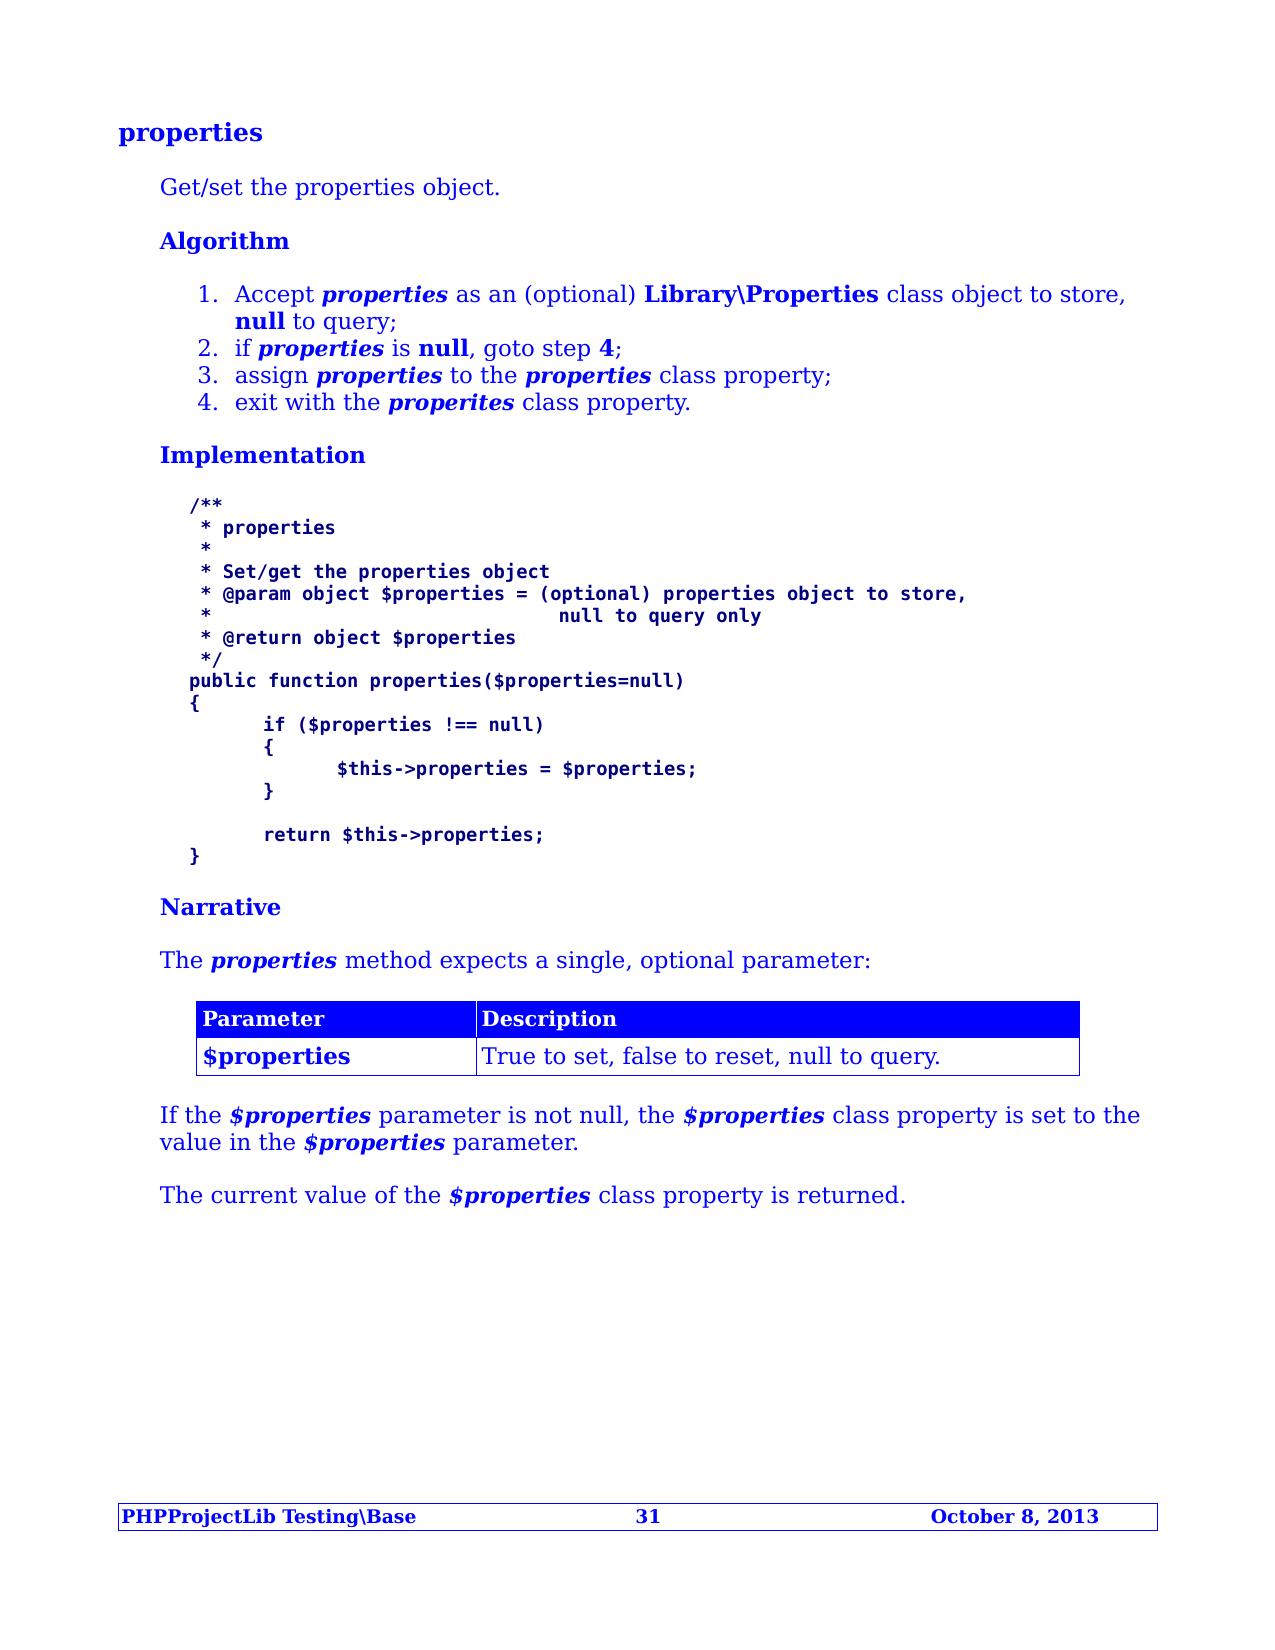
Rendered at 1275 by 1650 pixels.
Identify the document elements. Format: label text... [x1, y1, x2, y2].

title properties [118, 118, 1157, 147]
table_header Parameter [197, 1002, 476, 1037]
table_header Description [477, 1002, 1079, 1037]
list if properties is null, goto step 4; [197, 335, 1157, 362]
text The properties method expects a single, optional parameter: [159, 948, 1157, 974]
list $this->properties = $properties; [189, 758, 1157, 780]
table_cell True to set, false to reset, null to query. [477, 1038, 1079, 1075]
table_cell $properties [197, 1038, 476, 1075]
text Algorithm [159, 227, 1157, 254]
list assign properties to the properties class property; [197, 362, 1157, 389]
list public function properties($properties=null) [189, 671, 1157, 692]
list * null to query only [189, 605, 1157, 627]
list * properties [189, 517, 1157, 539]
text If the $properties parameter is not null, the $properties class property is set to the value in the $properties parameter. [159, 1102, 1157, 1156]
list Accept properties as an (optional) Library\Properties class object to store, null to query; [197, 281, 1157, 335]
list } [189, 846, 1157, 867]
list if ($properties !== null) [189, 714, 1157, 736]
list * @param object $properties = (optional) properties object to store, [189, 583, 1157, 605]
list } [189, 780, 1157, 802]
text Narrative [159, 894, 1157, 921]
list return $this->properties; [189, 824, 1157, 846]
list /** [189, 496, 1157, 517]
list * Set/get the properties object [189, 561, 1157, 583]
list * [189, 539, 1157, 561]
list { [189, 692, 1157, 714]
list exit with the properites class property. [197, 389, 1157, 415]
list { [189, 736, 1157, 758]
text The current value of the $properties class property is returned. [159, 1182, 1157, 1209]
list * @return object $properties [189, 627, 1157, 649]
list */ [189, 649, 1157, 671]
text Get/set the properties object. [159, 174, 1157, 201]
text Implementation [159, 442, 1157, 469]
